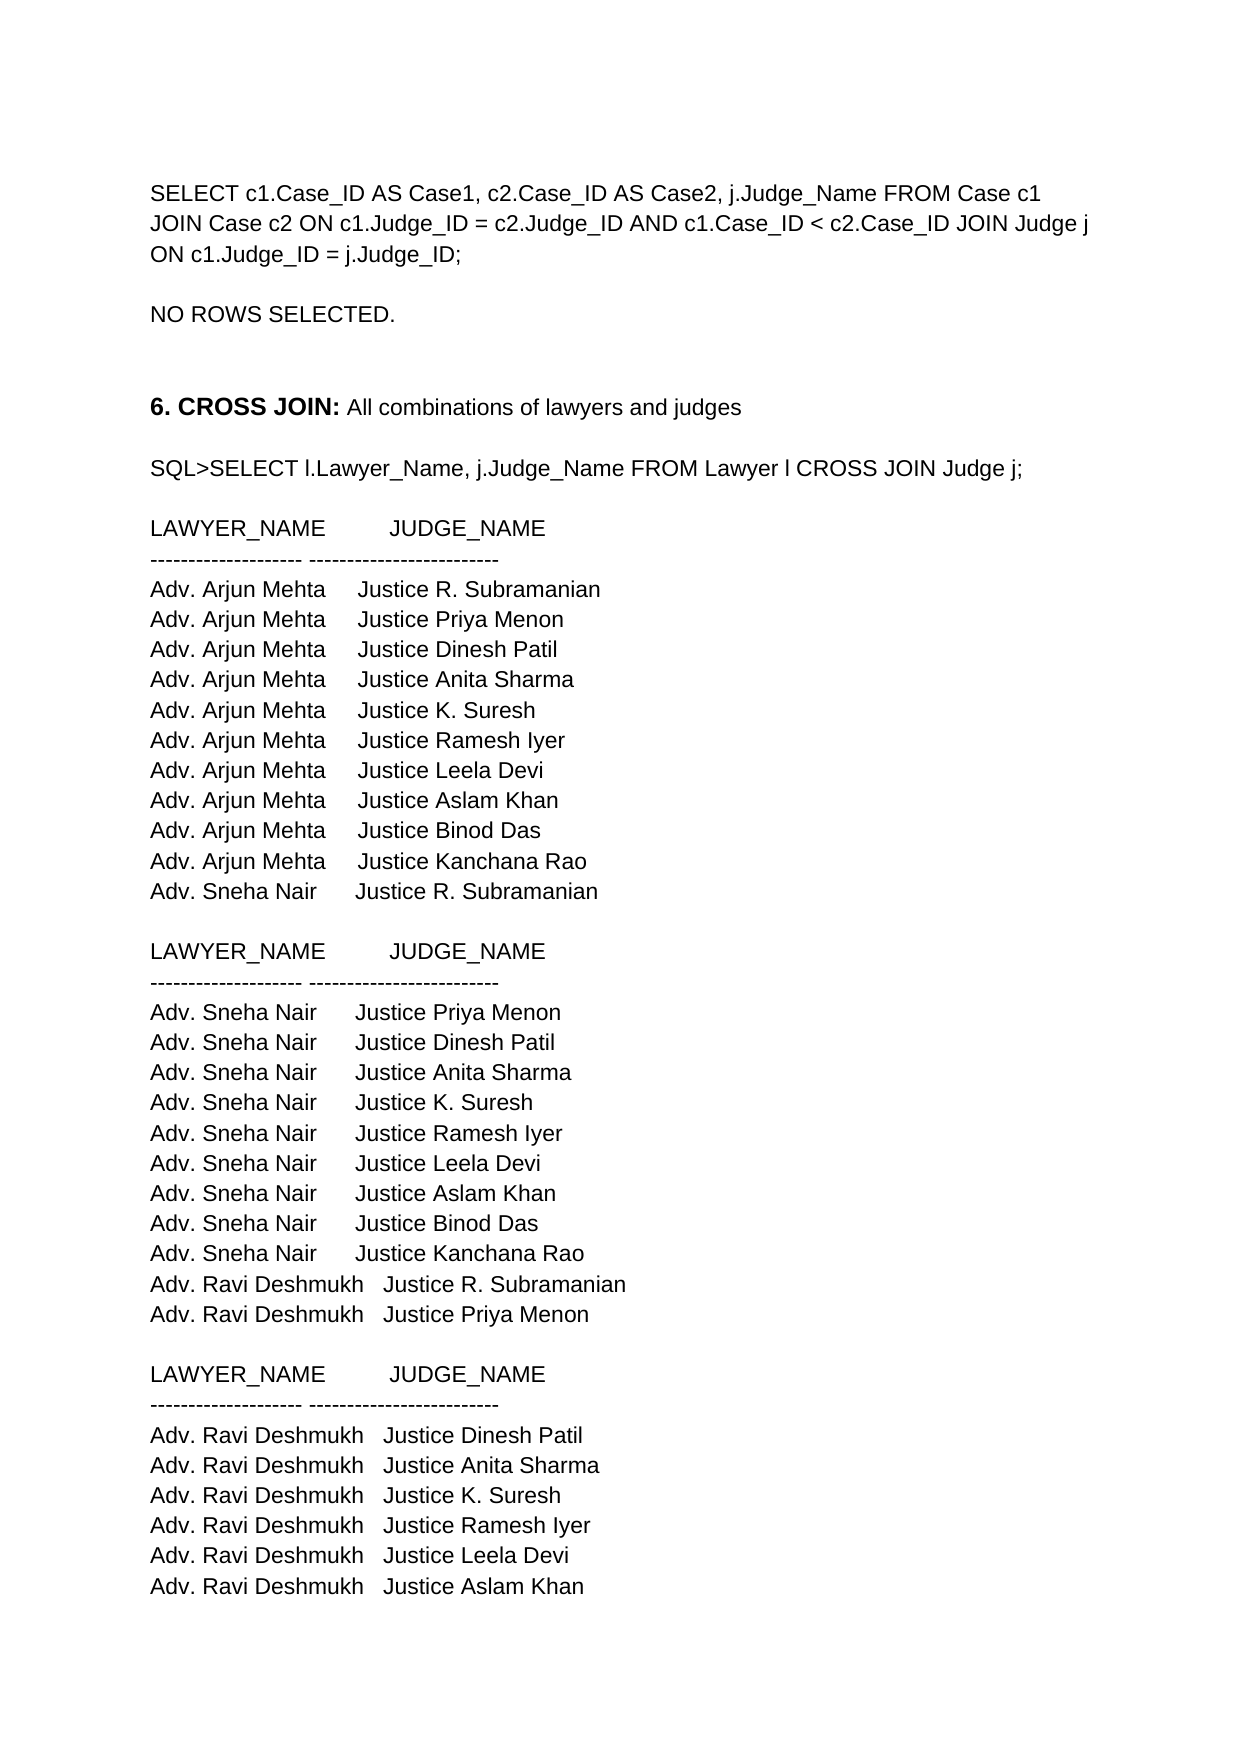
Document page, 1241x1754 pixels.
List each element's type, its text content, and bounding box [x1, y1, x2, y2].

text Adv. Ravi Deshmukh Justice Priya Menon [150, 1301, 1090, 1327]
text Adv. Arjun Mehta Justice Leela Devi [150, 757, 1090, 783]
text Adv. Sneha Nair Justice Dinesh Patil [150, 1029, 1090, 1055]
text Adv. Ravi Deshmukh Justice Aslam Khan [150, 1573, 1090, 1599]
text Adv. Arjun Mehta Justice Ramesh Iyer [150, 727, 1090, 753]
text -------------------- ------------------------- [150, 968, 1090, 995]
text Adv. Ravi Deshmukh Justice K. Suresh [150, 1482, 1090, 1508]
text Adv. Arjun Mehta Justice R. Subramanian [150, 576, 1090, 602]
text LAWYER_NAME JUDGE_NAME [150, 938, 1090, 964]
text Adv. Ravi Deshmukh Justice Dinesh Patil [150, 1422, 1090, 1448]
text Adv. Arjun Mehta Justice Kanchana Rao [150, 848, 1090, 874]
text Adv. Arjun Mehta Justice Aslam Khan [150, 787, 1090, 813]
text Adv. Ravi Deshmukh Justice R. Subramanian [150, 1271, 1090, 1297]
text Adv. Sneha Nair Justice Anita Sharma [150, 1059, 1090, 1085]
text Adv. Arjun Mehta Justice Dinesh Patil [150, 636, 1090, 662]
text LAWYER_NAME JUDGE_NAME [150, 1361, 1090, 1387]
text Adv. Arjun Mehta Justice K. Suresh [150, 697, 1090, 723]
text Adv. Sneha Nair Justice Binod Das [150, 1210, 1090, 1236]
text -------------------- ------------------------- [150, 1391, 1090, 1418]
text LAWYER_NAME JUDGE_NAME [150, 515, 1090, 542]
text Adv. Sneha Nair Justice Aslam Khan [150, 1180, 1090, 1206]
text Adv. Arjun Mehta Justice Anita Sharma [150, 666, 1090, 693]
text Adv. Arjun Mehta Justice Binod Das [150, 817, 1090, 844]
text SELECT c1.Case_ID AS Case1, c2.Case_ID AS Case2, j.Judge_Name FROM Case c1 JOIN Case c2 ON c1.Judge_ID = c2.Judge_ID AND c1.Case_ID < c2.Case_ID JOIN Judge j ON c1.Judge_ID = j.Judge_ID; [150, 180, 1090, 267]
text NO ROWS SELECTED. [150, 301, 1090, 327]
text Adv. Sneha Nair Justice Priya Menon [150, 999, 1090, 1025]
text 6. CROSS JOIN: All combinations of lawyers and judges [150, 392, 1090, 420]
text Adv. Sneha Nair Justice K. Suresh [150, 1089, 1090, 1116]
text Adv. Arjun Mehta Justice Priya Menon [150, 606, 1090, 632]
text Adv. Ravi Deshmukh Justice Anita Sharma [150, 1452, 1090, 1478]
text Adv. Ravi Deshmukh Justice Leela Devi [150, 1542, 1090, 1569]
text Adv. Ravi Deshmukh Justice Ramesh Iyer [150, 1512, 1090, 1538]
text -------------------- ------------------------- [150, 546, 1090, 572]
text Adv. Sneha Nair Justice Kanchana Rao [150, 1240, 1090, 1267]
text Adv. Sneha Nair Justice R. Subramanian [150, 878, 1090, 904]
text Adv. Sneha Nair Justice Leela Devi [150, 1150, 1090, 1176]
text SQL>SELECT l.Lawyer_Name, j.Judge_Name FROM Lawyer l CROSS JOIN Judge j; [150, 455, 1090, 481]
text Adv. Sneha Nair Justice Ramesh Iyer [150, 1119, 1090, 1146]
